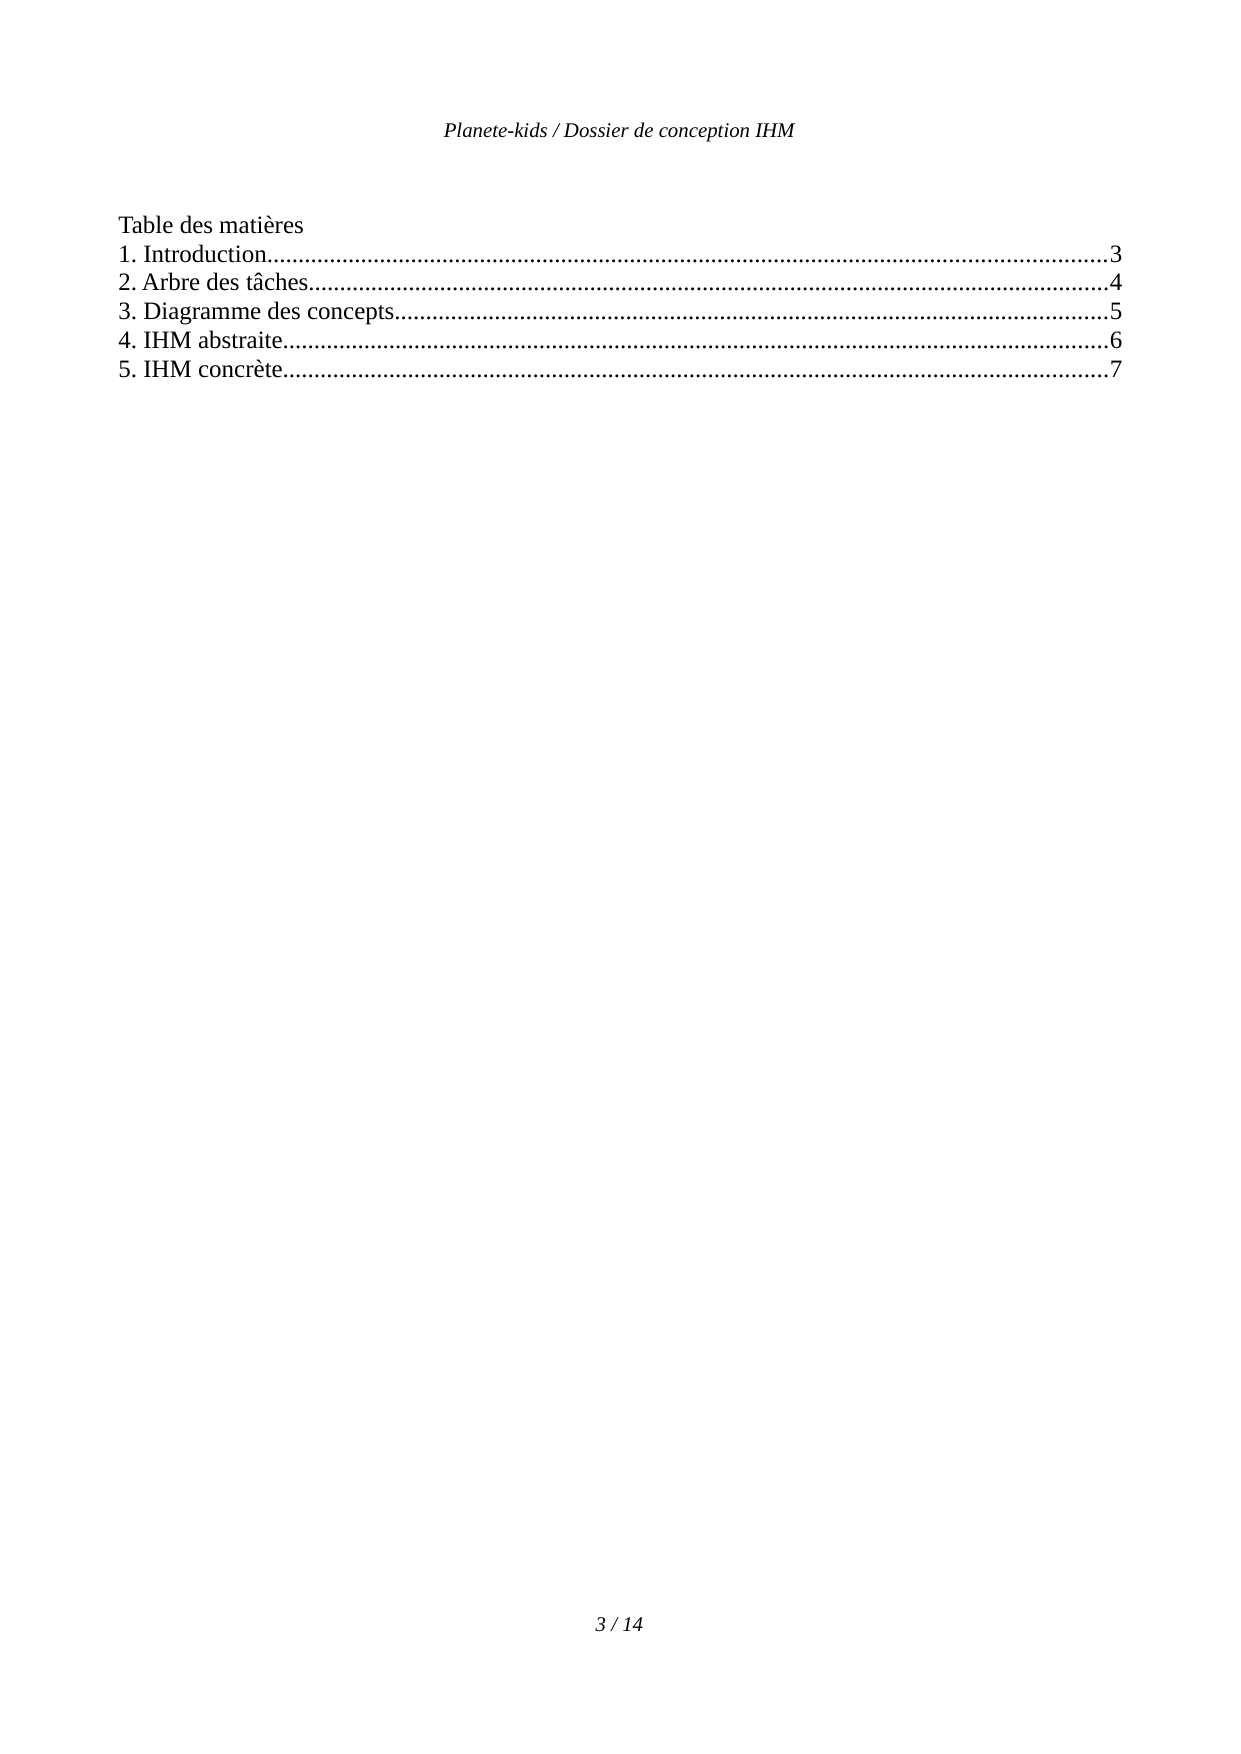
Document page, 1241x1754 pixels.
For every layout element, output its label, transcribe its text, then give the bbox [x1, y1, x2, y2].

text 3. Diagramme des concepts 5 [118, 296, 1122, 325]
text 2. Arbre des tâches 4 [118, 267, 1122, 296]
text 5. IHM concrète 7 [118, 354, 1122, 382]
text 4. IHM abstraite 6 [118, 325, 1122, 354]
text 1. Introduction 3 [118, 239, 1122, 267]
text Table des matières [118, 210, 1122, 239]
